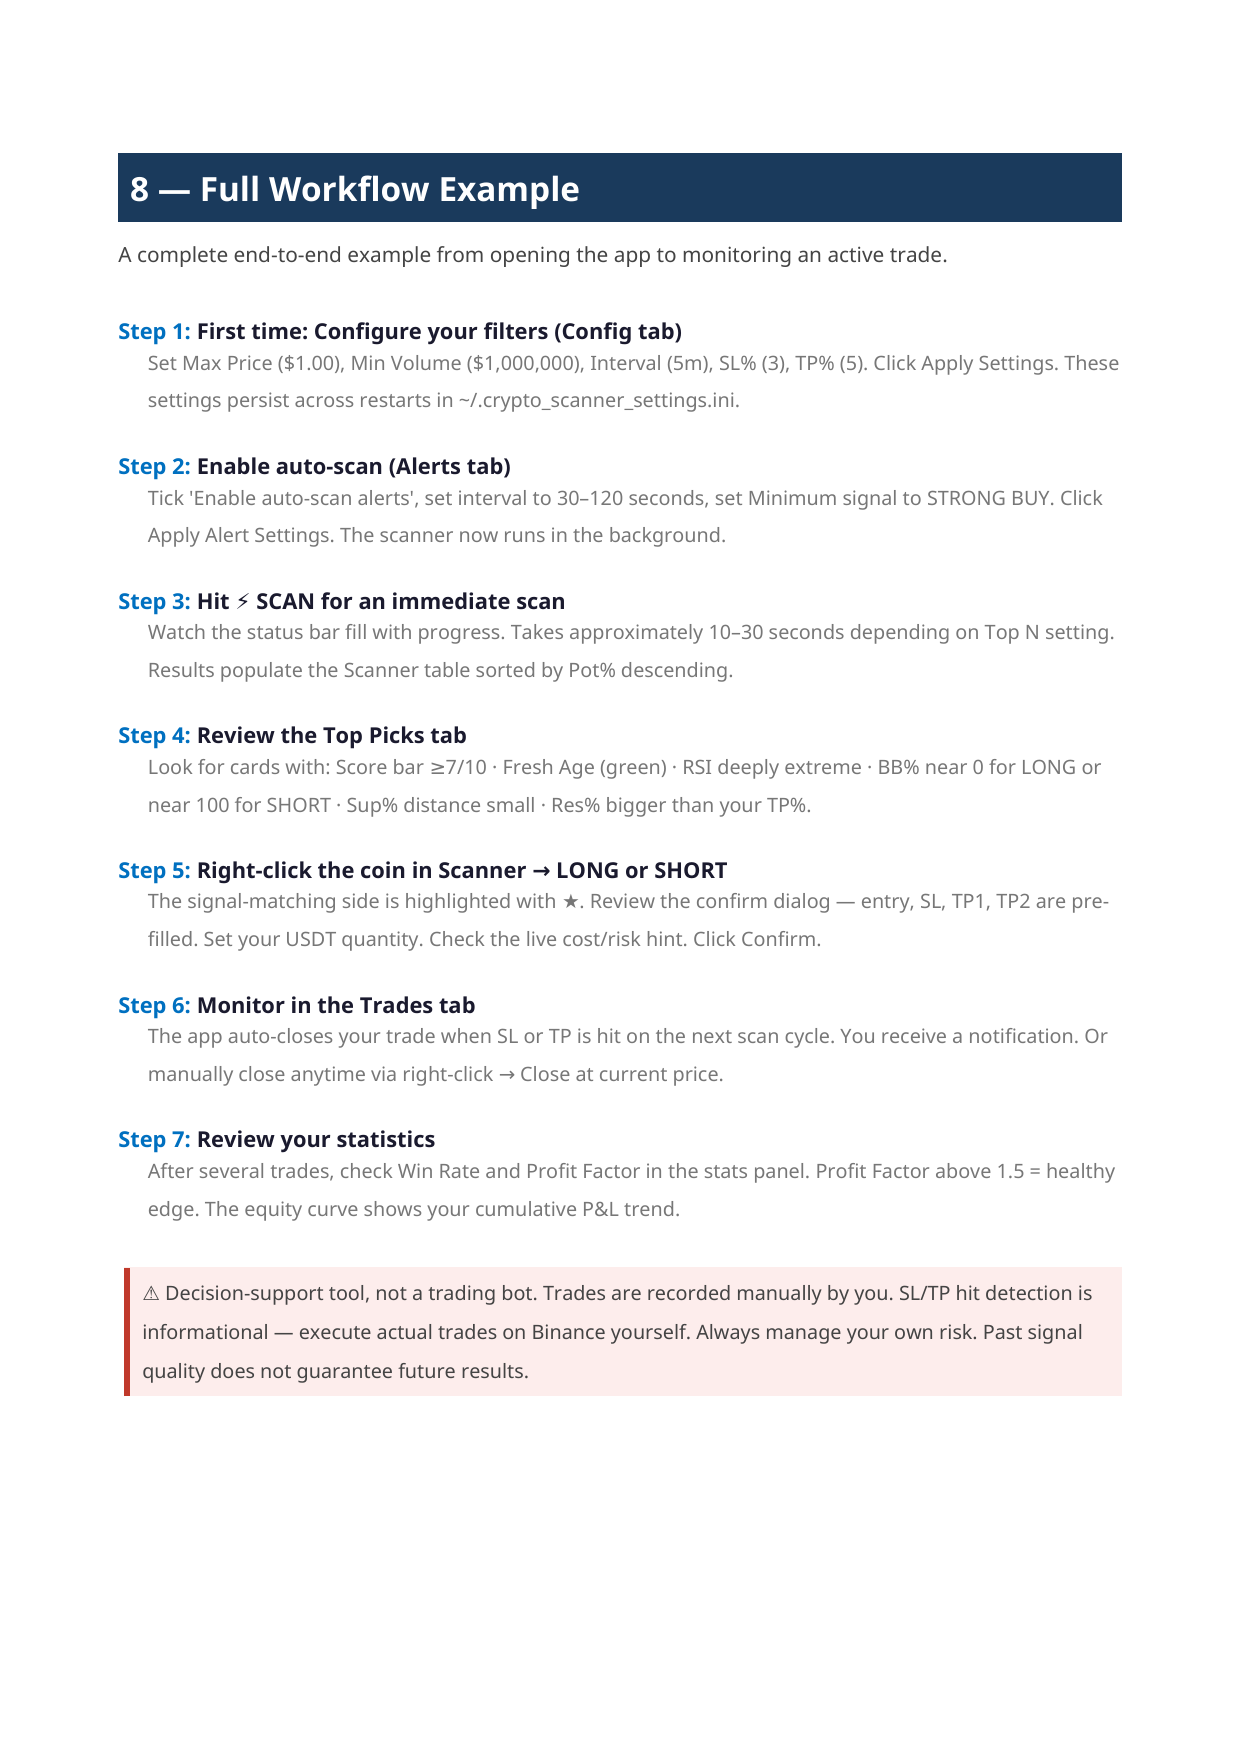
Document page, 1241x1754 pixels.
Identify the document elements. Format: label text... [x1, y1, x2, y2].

text After several trades, check Win Rate and Profit Factor in the stats panel. Profit Factor above 1.5 = healthy edge. The equity curve shows your cumulative P&L trend. [148, 1157, 1122, 1222]
text Set Max Price ($1.00), Min Volume ($1,000,000), Interval (5m), SL% (3), TP% (5). Click Apply Settings. These settings persist across restarts in ~/.crypto_scanner_settings.ini. [148, 349, 1122, 414]
title Step 1: First time: Configure your filters (Config tab) [118, 316, 1122, 346]
title Step 2: Enable auto-scan (Alerts tab) [118, 451, 1122, 481]
title Step 7: Review your statistics [118, 1124, 1122, 1154]
text The signal-matching side is highlighted with ★. Review the confirm dialog — entry, SL, TP1, TP2 are pre-filled. Set your USDT quantity. Check the live cost/risk hint. Click Confirm. [148, 888, 1122, 952]
title Step 4: Review the Top Picks tab [118, 720, 1122, 750]
text Watch the status bar fill with progress. Takes approximately 10–30 seconds depending on Top N setting. Results populate the Scanner table sorted by Pot% descending. [148, 618, 1122, 683]
title Step 5: Right-click the coin in Scanner → LONG or SHORT [118, 855, 1122, 885]
title Step 3: Hit ⚡ SCAN for an immediate scan [118, 586, 1122, 616]
text Tick 'Enable auto-scan alerts', set interval to 30–120 seconds, set Minimum signal to STRONG BUY. Click Apply Alert Settings. The scanner now runs in the background. [148, 484, 1122, 548]
text The app auto-closes your trade when SL or TP is hit on the next scan cycle. You receive a notification. Or manually close anytime via right-click → Close at current price. [148, 1022, 1122, 1087]
subtitle 8 — Full Workflow Example [118, 153, 1122, 222]
text ⚠ Decision-support tool, not a trading bot. Trades are recorded manually by you. SL/TP hit detection is informational — execute actual trades on Binance yourself. Always manage your own risk. Past signal quality does not guarantee future results. [124, 1267, 1122, 1396]
text A complete end-to-end example from opening the app to monitoring an active trade. [118, 240, 1122, 269]
title Step 6: Monitor in the Trades tab [118, 990, 1122, 1019]
text Look for cards with: Score bar ≥7/10 · Fresh Age (green) · RSI deeply extreme · BB% near 0 for LONG or near 100 for SHORT · Sup% distance small · Res% bigger than your TP%. [148, 753, 1122, 818]
